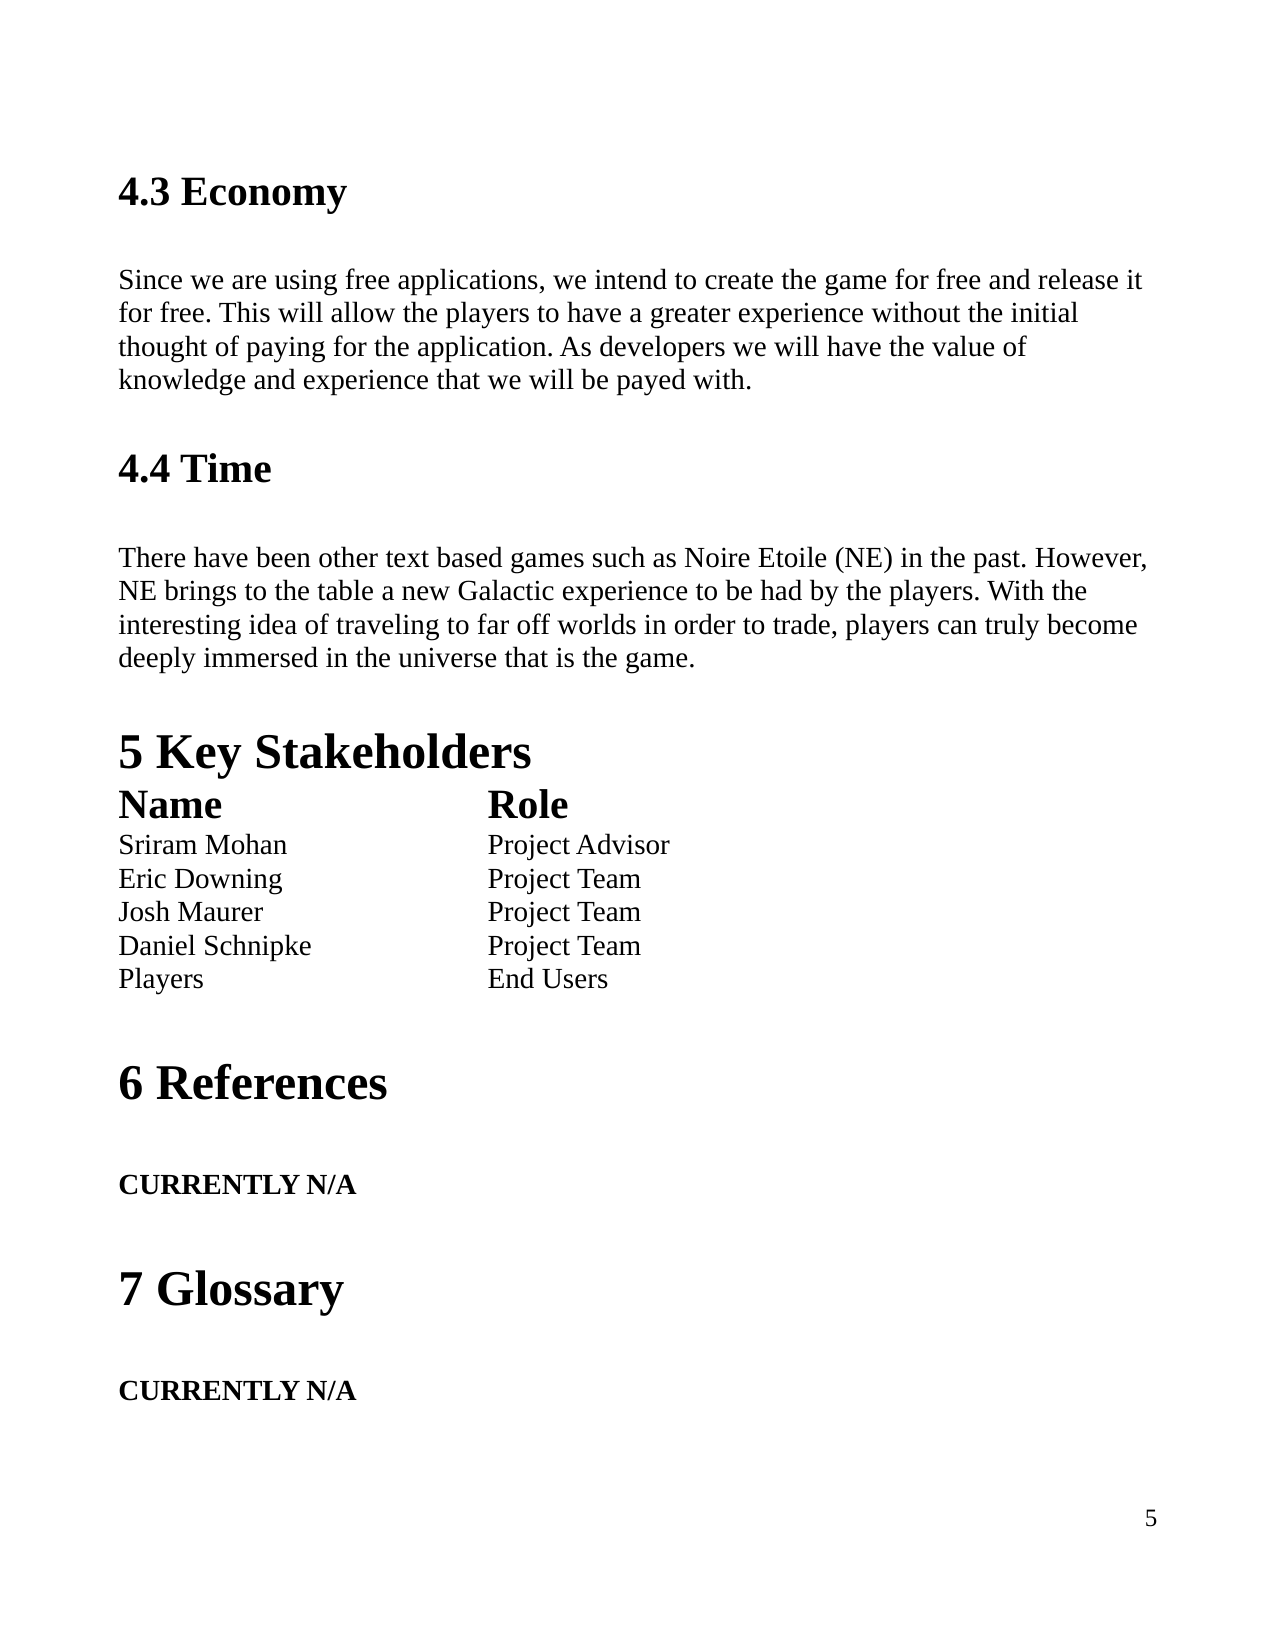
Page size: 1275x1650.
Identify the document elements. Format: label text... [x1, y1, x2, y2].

text 7 Glossary [118, 1258, 1157, 1316]
text Eric Downing Project Team [118, 861, 1157, 894]
text 4.3 Economy [118, 166, 1157, 214]
text Josh Maurer Project Team [118, 894, 1157, 928]
text Players End Users [118, 961, 1157, 995]
text 4.4 Time [118, 444, 1157, 492]
text Daniel Schnipke Project Team [118, 928, 1157, 961]
text Name Role [118, 779, 1157, 827]
text Since we are using free applications, we intend to create the game for free and release it for free. This will allow the players to have a greater experience without the initial thought of paying for the application. As developers we will have the value of knowledge and experience that we will be payed with. [118, 262, 1157, 396]
text 6 References [118, 1052, 1157, 1110]
text CURRENTLY N/A [118, 1373, 1157, 1407]
text There have been other text based games such as Noire Etoile (NE) in the past. However, NE brings to the table a new Galactic experience to be had by the players. With the interesting idea of traveling to far off worlds in order to trade, players can truly become deeply immersed in the universe that is the game. [118, 540, 1157, 674]
text CURRENTLY N/A [118, 1167, 1157, 1201]
text 5 Key Stakeholders [118, 722, 1157, 779]
text Sriram Mohan Project Advisor [118, 827, 1157, 861]
